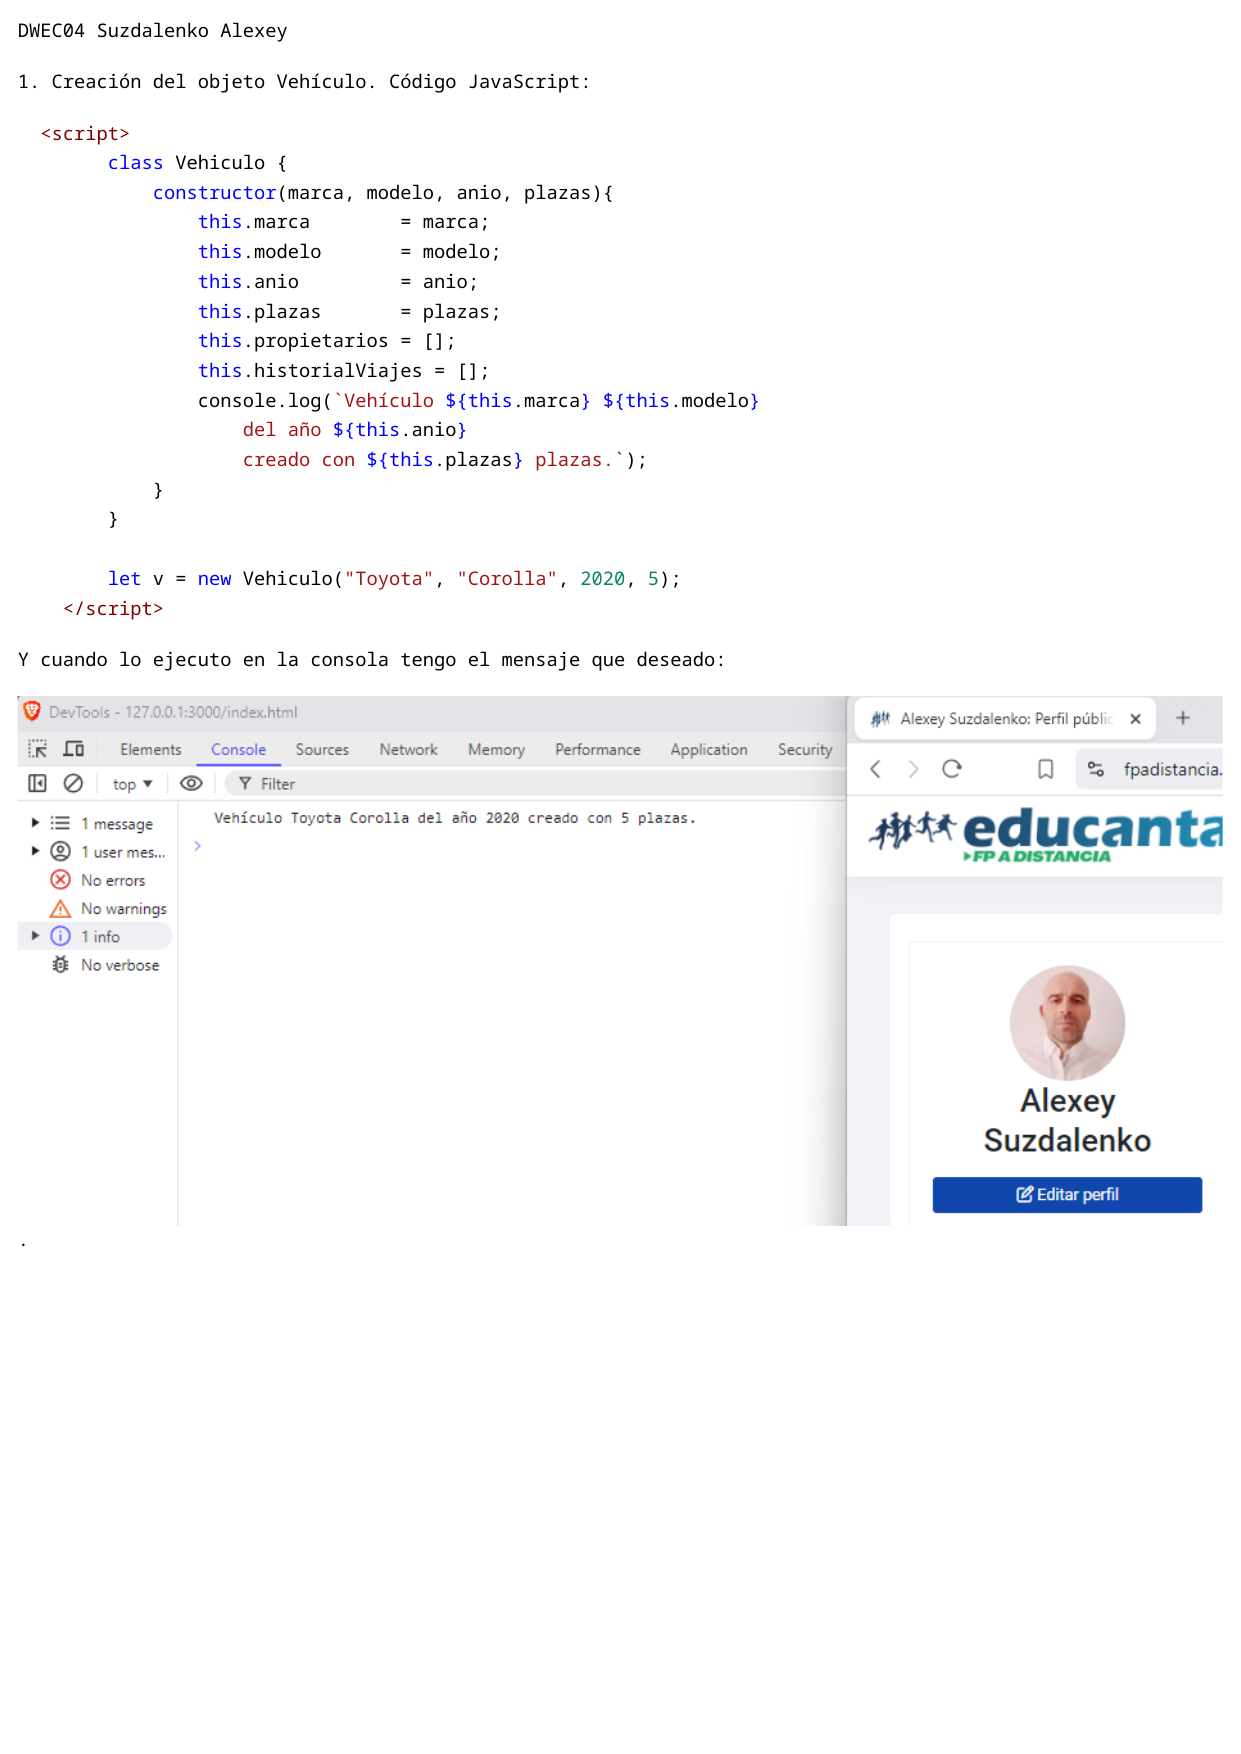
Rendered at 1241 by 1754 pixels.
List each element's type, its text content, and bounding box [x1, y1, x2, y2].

text 1. Creación del objeto Vehículo. Código JavaScript: [18, 69, 1222, 94]
text this.propietarios = []; [18, 323, 1222, 353]
text </script> [18, 591, 1222, 620]
text let v = new Vehiculo("Toyota", "Corolla", 2020, 5); [18, 561, 1222, 591]
text class Vehiculo { [18, 145, 1222, 175]
text this.historialViajes = []; [18, 353, 1222, 383]
text this.marca = marca; [18, 205, 1222, 234]
text . [18, 1226, 1222, 1252]
text constructor(marca, modelo, anio, plazas){ [18, 175, 1222, 205]
text this.plazas = plazas; [18, 294, 1222, 323]
text this.anio = anio; [18, 264, 1222, 294]
picture [17, 696, 1223, 1226]
text console.log(`Vehículo ${this.marca} ${this.modelo} [18, 383, 1222, 412]
text del año ${this.anio} [18, 412, 1222, 442]
text <script> [18, 120, 1222, 145]
text creado con ${this.plazas} plazas.`); [18, 442, 1222, 472]
text Y cuando lo ejecuto en la consola tengo el mensaje que deseado: [18, 646, 1222, 671]
text } [18, 502, 1222, 531]
text } [18, 472, 1222, 502]
text this.modelo = modelo; [18, 234, 1222, 264]
text DWEC04 Suzdalenko Alexey [18, 18, 1222, 43]
